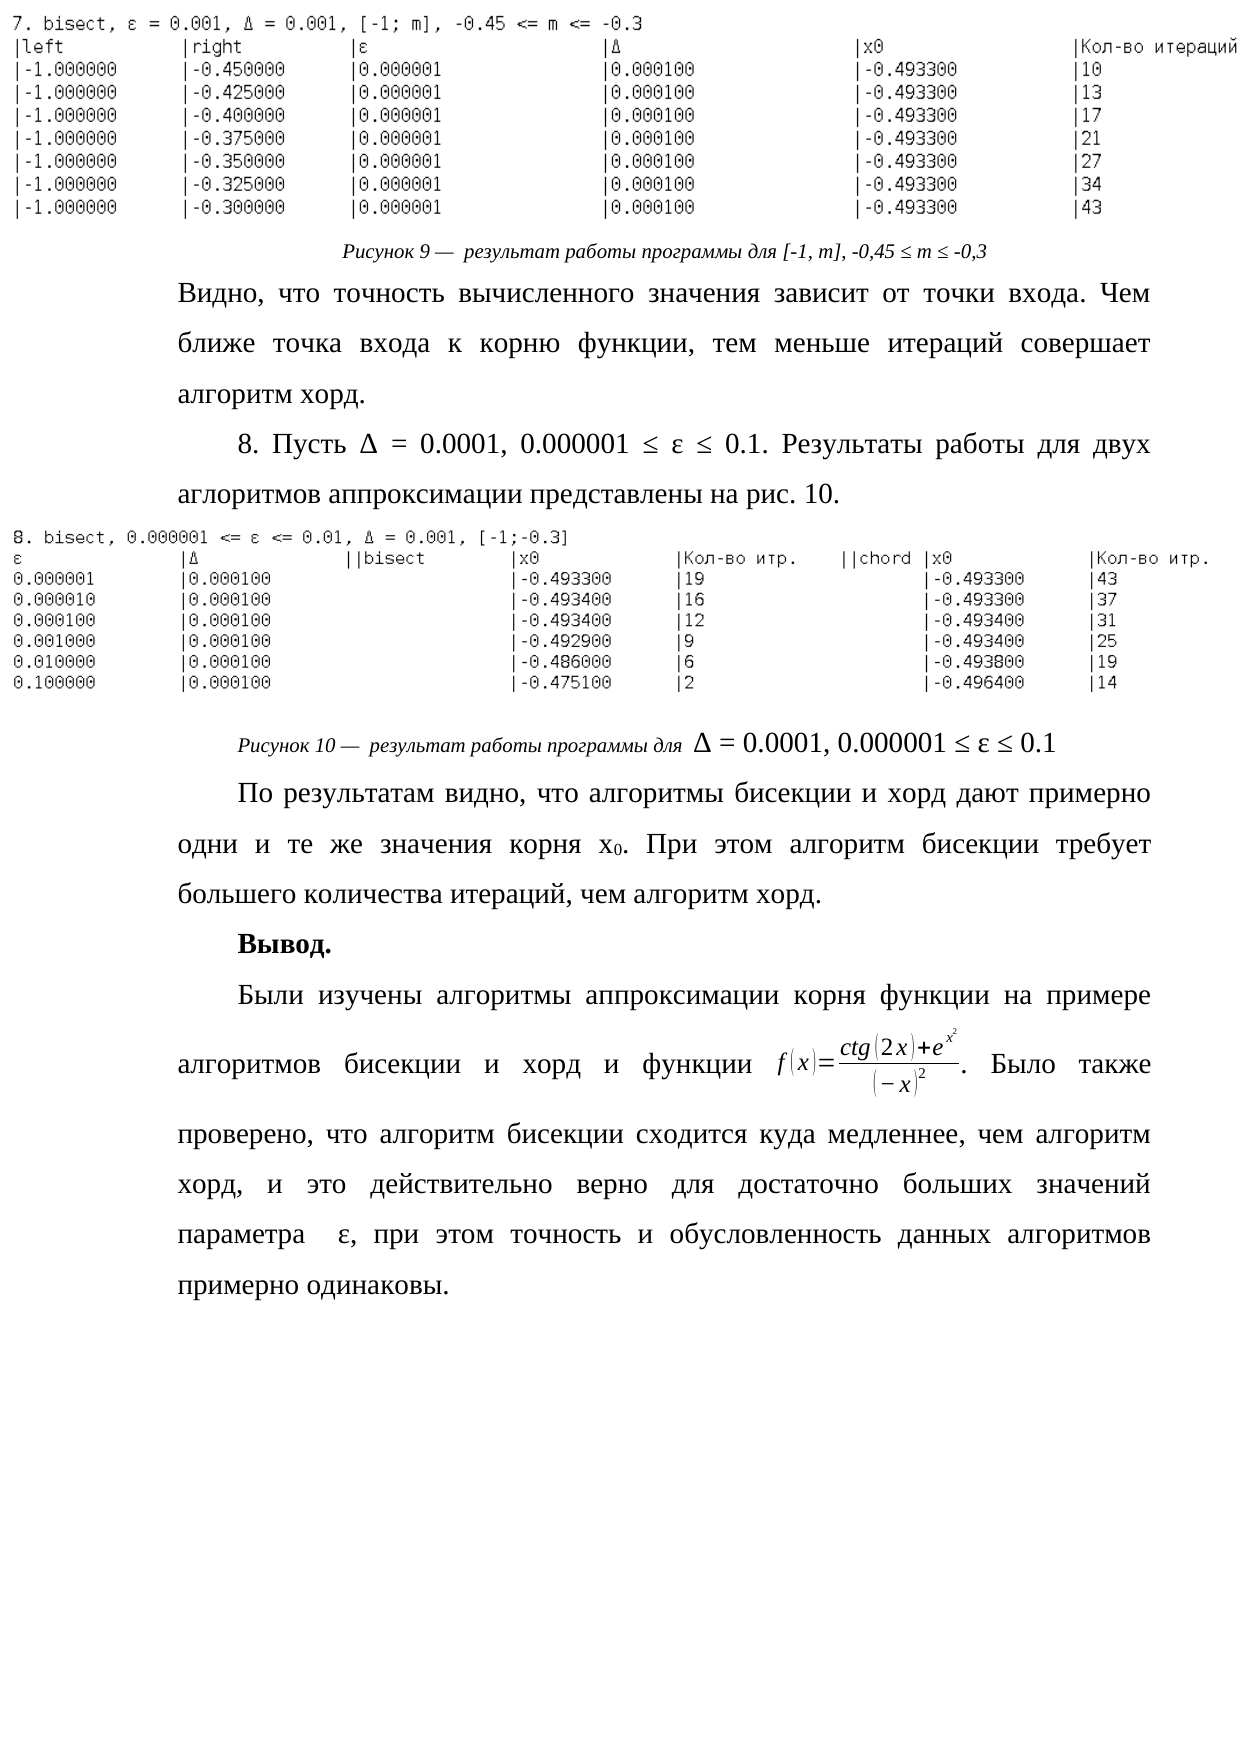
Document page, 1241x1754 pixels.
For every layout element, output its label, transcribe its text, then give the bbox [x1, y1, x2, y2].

text Вывод. [177, 926, 1152, 960]
text Были изучены алгоритмы аппроксимации корня функции на примере алгоритмов бисекции и хорд и функции . Было также проверено, что алгоритм бисекции сходится куда медленнее, чем алгоритм хорд, и это действительно верно для достаточно больших значений параметра ε, при этом точность и обусловленность данных алгоритмов примерно одинаковы. [177, 977, 1152, 1300]
text Рисунок 10 — результат работы программы для Δ = 0.0001, 0.000001 ≤ ε ≤ 0.1 [177, 692, 1152, 759]
text Видно, что точность вычисленного значения зависит от точки входа. Чем ближе точка входа к корню функции, тем меньше итераций совершает алгоритм хорд. [177, 275, 1152, 409]
text По результатам видно, что алгоритмы бисекции и хорд дают примерно одни и те же значения корня x0. При этом алгоритм бисекции требует большего количества итераций, чем алгоритм хорд. [177, 776, 1152, 910]
picture [12, 526, 1215, 692]
picture [11, 11, 1240, 228]
text 8. Пусть Δ = 0.0001, 0.000001 ≤ ε ≤ 0.1. Результаты работы для двух аглоритмов аппроксимации представлены на рис. 10. [177, 426, 1152, 510]
text Рисунок 9 — результат работы программы для [-1, m], -0,45 ≤ m ≤ -0,3 [177, 228, 1152, 263]
